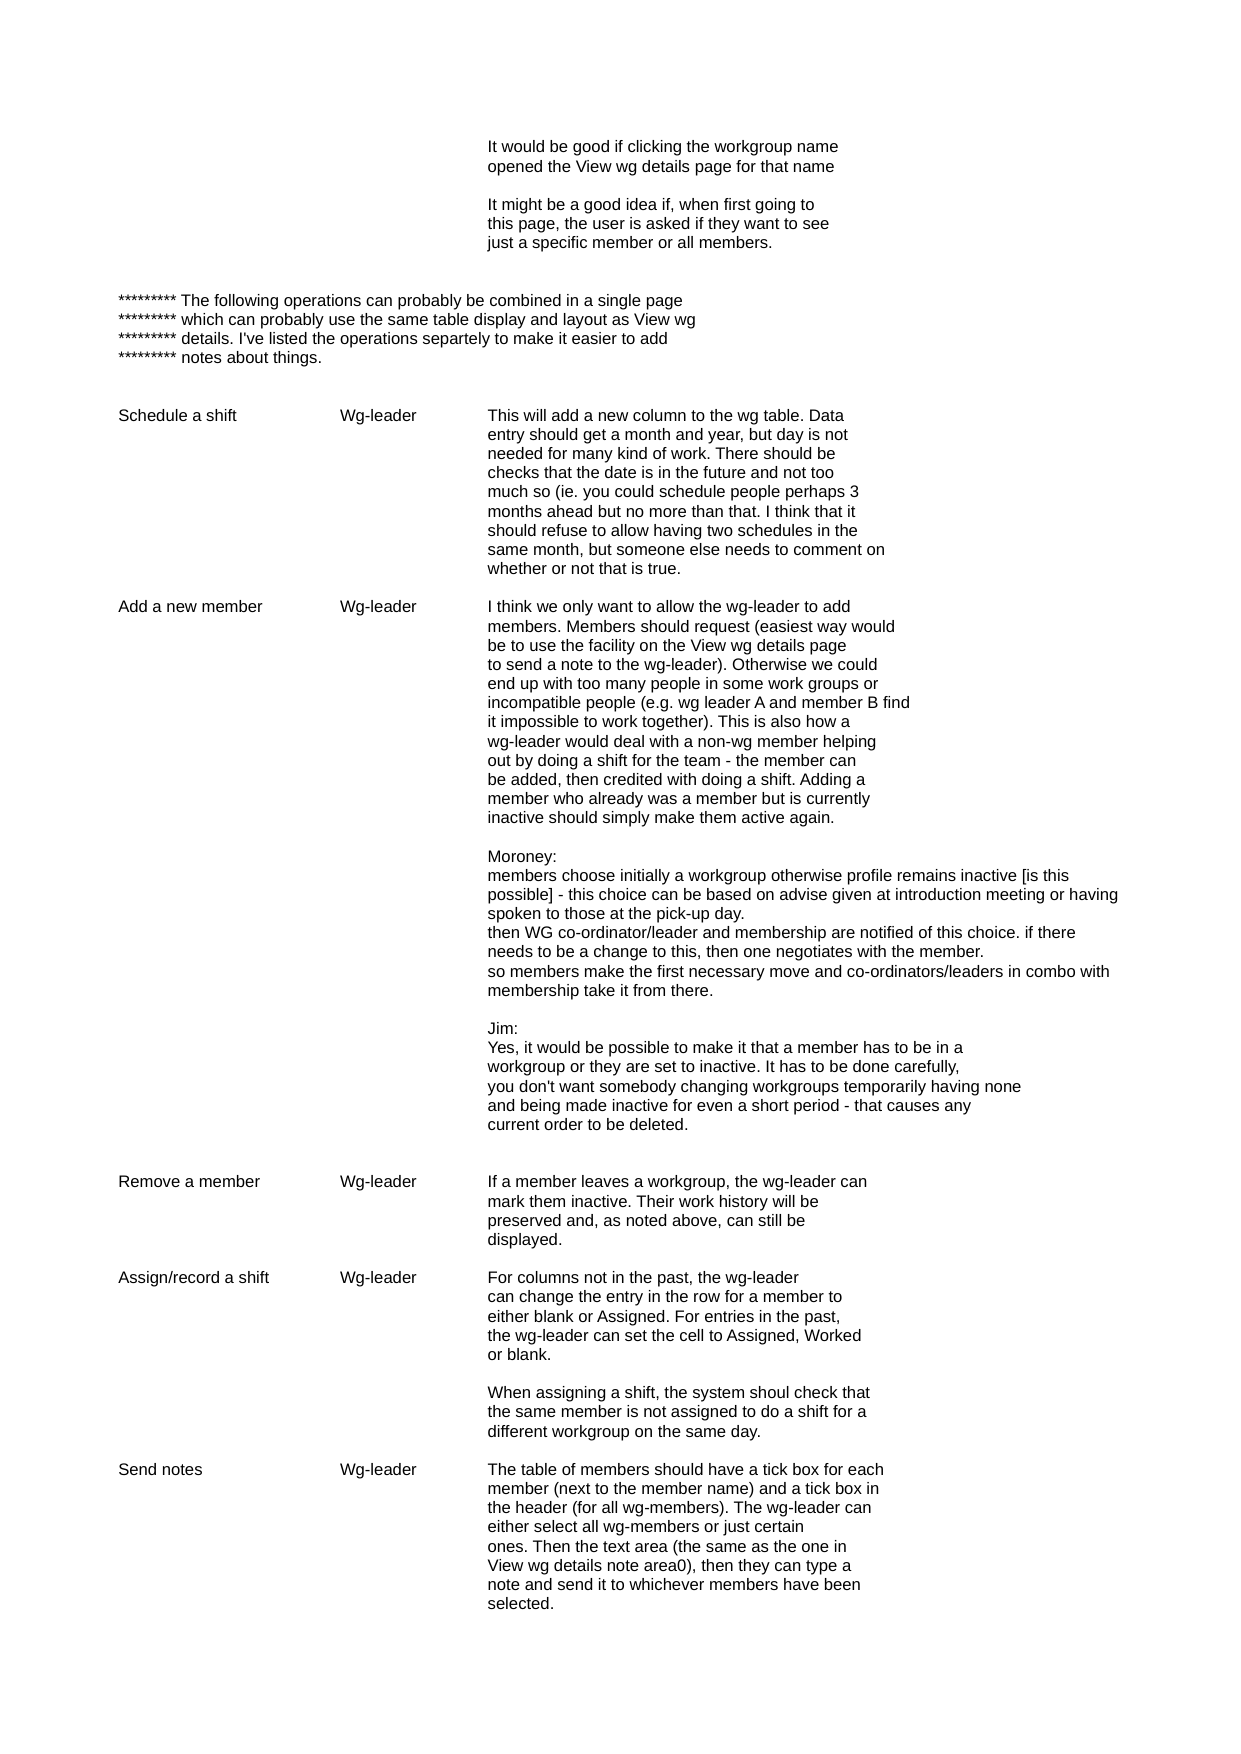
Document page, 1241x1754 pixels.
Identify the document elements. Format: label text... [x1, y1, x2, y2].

text just a specific member or all members. [340, 233, 1122, 252]
text View wg details note area0), then they can type a [340, 1556, 1122, 1575]
text end up with too many people in some work groups or [340, 674, 1122, 693]
text or blank. [340, 1345, 1122, 1364]
text Add a new member Wg-leader I think we only want to allow the wg-leader to add [118, 597, 1122, 616]
text incompatible people (e.g. wg leader A and member B find [340, 693, 1122, 712]
text displayed. [118, 1230, 1122, 1249]
text It might be a good idea if, when first going to [340, 195, 1122, 214]
text Yes, it would be possible to make it that a member has to be in a workgroup or they are set to inactive. It has to be done carefully, you don't want somebody changing workgroups temporarily having none and being made inactive for even a short period - that causes any current order to be deleted. [487, 1038, 1122, 1153]
text It would be good if clicking the workgroup name [340, 137, 1122, 156]
text members choose initially a workgroup otherwise profile remains inactive [is this possible] - this choice can be based on advise given at introduction meeting or having spoken to those at the pick-up day. then WG co-ordinator/leader and membership are notified of this choice. if there needs to be a change to this, then one negotiates with the member. so members make the first necessary move and co-ordinators/leaders in combo with membership take it from there. [487, 866, 1122, 1000]
text to send a note to the wg-leader). Otherwise we could [340, 655, 1122, 674]
text When assigning a shift, the system shoul check that [340, 1383, 1122, 1402]
text whether or not that is true. [340, 559, 1122, 578]
text note and send it to whichever members have been [340, 1575, 1122, 1594]
text much so (ie. you could schedule people perhaps 3 [340, 482, 1122, 501]
text it impossible to work together). This is also how a [340, 712, 1122, 731]
text entry should get a month and year, but day is not [340, 425, 1122, 444]
text either select all wg-members or just certain [340, 1517, 1122, 1536]
text same month, but someone else needs to comment on [340, 540, 1122, 559]
text selected. [340, 1594, 1122, 1613]
text different workgroup on the same day. [340, 1421, 1122, 1441]
text out by doing a shift for the team - the member can [340, 751, 1122, 770]
text opened the View wg details page for that name [340, 156, 1122, 176]
text Remove a member Wg-leader If a member leaves a workgroup, the wg-leader can [118, 1172, 1122, 1191]
text ones. Then the text area (the same as the one in [340, 1536, 1122, 1556]
text this page, the user is asked if they want to see [340, 214, 1122, 233]
text can change the entry in the row for a member to [340, 1287, 1122, 1306]
text either blank or Assigned. For entries in the past, [340, 1306, 1122, 1326]
text ********* The following operations can probably be combined in a single page [118, 291, 1122, 310]
text checks that the date is in the future and not too [340, 463, 1122, 482]
text member who already was a member but is currently [340, 789, 1122, 808]
text ********* details. I've listed the operations separtely to make it easier to add [118, 329, 1122, 348]
text ********* which can probably use the same table display and layout as View wg [118, 310, 1122, 329]
text wg-leader would deal with a non-wg member helping [340, 731, 1122, 751]
text Send notes Wg-leader The table of members should have a tick box for each [118, 1460, 1122, 1479]
text months ahead but no more than that. I think that it [340, 501, 1122, 521]
text Assign/record a shift Wg-leader For columns not in the past, the wg-leader [118, 1268, 1122, 1287]
text the header (for all wg-members). The wg-leader can [340, 1498, 1122, 1517]
text members. Members should request (easiest way would [340, 616, 1122, 636]
text should refuse to allow having two schedules in the [340, 521, 1122, 540]
text preserved and, as noted above, can still be [118, 1211, 1122, 1230]
text needed for many kind of work. There should be [340, 444, 1122, 463]
text the wg-leader can set the cell to Assigned, Worked [340, 1326, 1122, 1345]
text Moroney: [340, 846, 1122, 866]
text Schedule a shift Wg-leader This will add a new column to the wg table. Data [118, 406, 1122, 425]
text be to use the facility on the View wg details page [340, 636, 1122, 655]
text mark them inactive. Their work history will be [118, 1191, 1122, 1211]
text inactive should simply make them active again. [340, 808, 1122, 827]
text member (next to the member name) and a tick box in [340, 1479, 1122, 1498]
text the same member is not assigned to do a shift for a [340, 1402, 1122, 1421]
text ********* notes about things. [118, 348, 1122, 367]
text Jim: [487, 1019, 1122, 1038]
text be added, then credited with doing a shift. Adding a [340, 770, 1122, 789]
